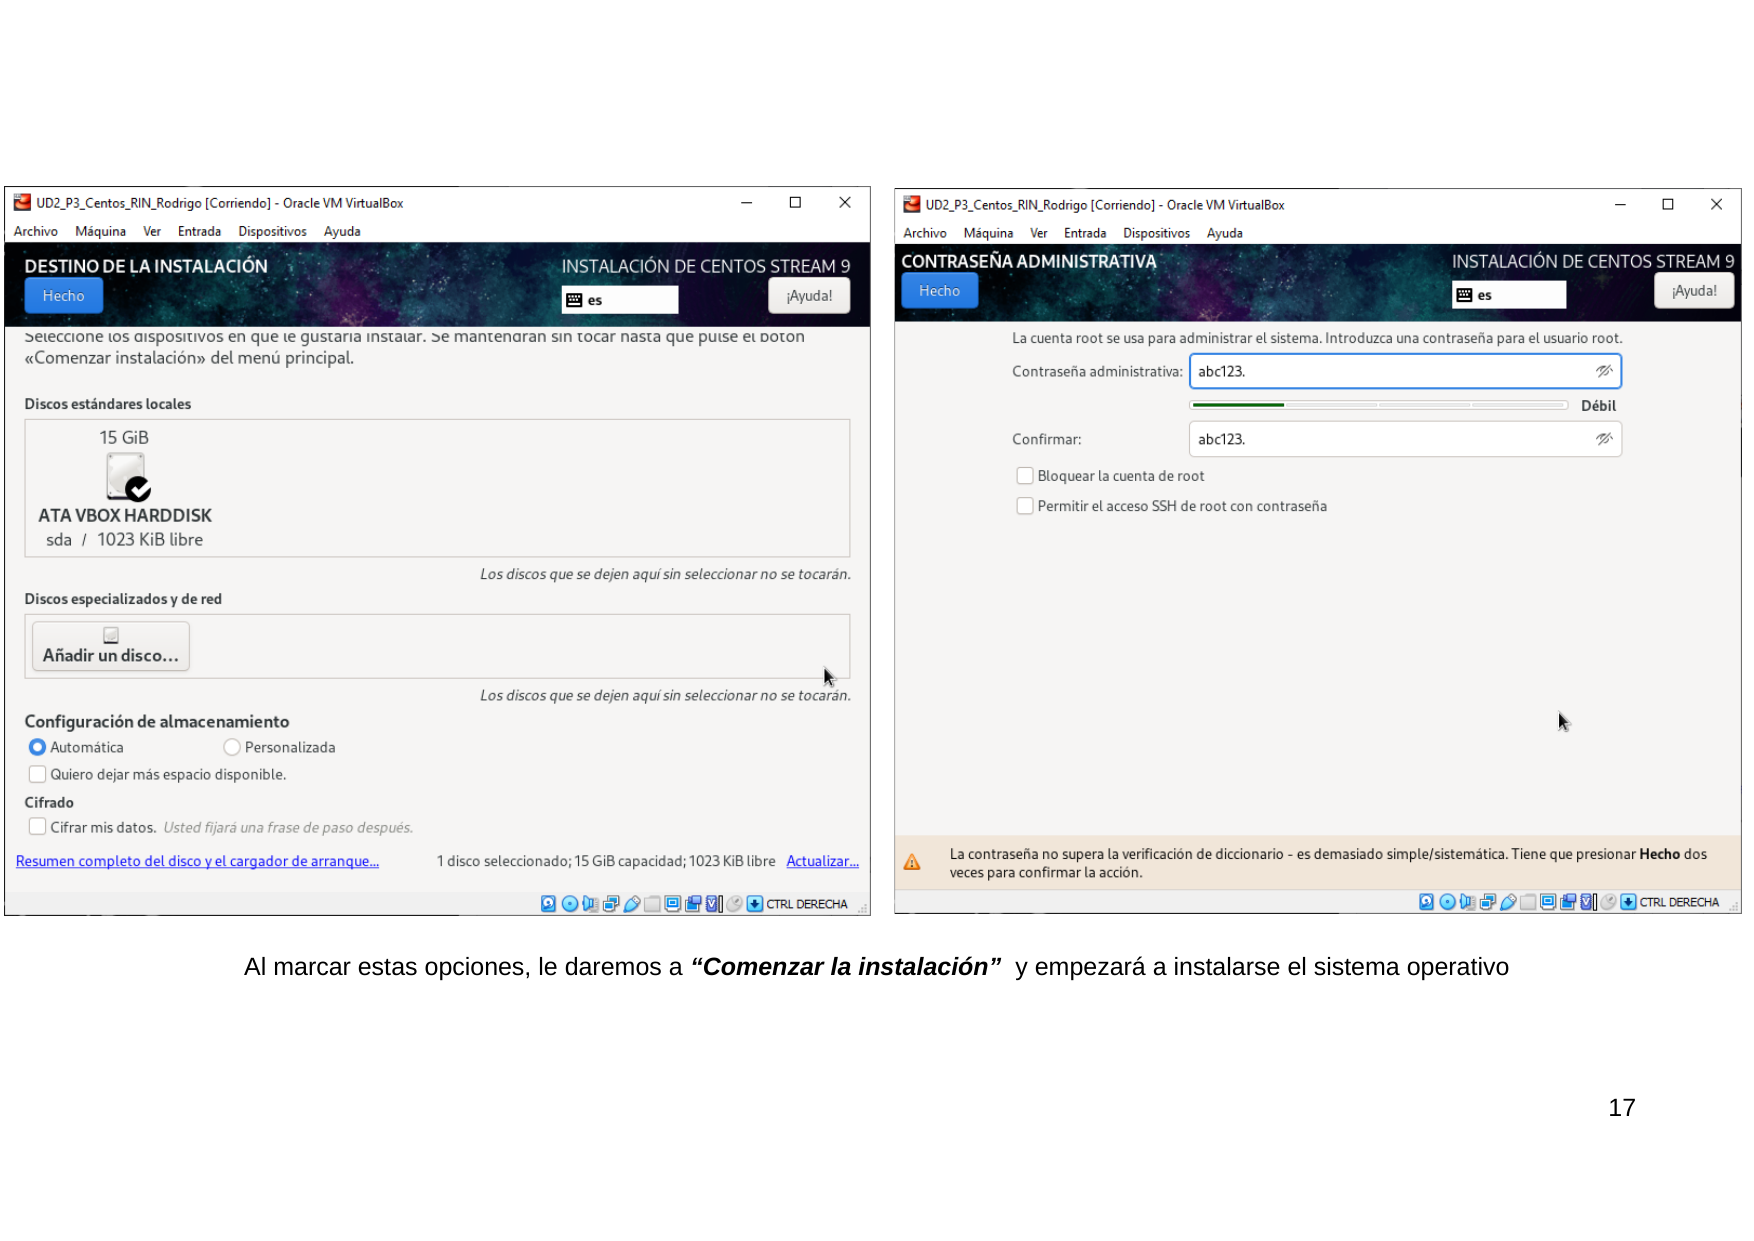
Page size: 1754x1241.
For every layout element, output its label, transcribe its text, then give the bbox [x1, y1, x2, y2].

picture [894, 188, 1742, 914]
text Al marcar estas opciones, le daremos a “Comenzar la instalación” y empezará a instalarse el sistema operativo [118, 952, 1636, 981]
picture [4, 186, 871, 916]
